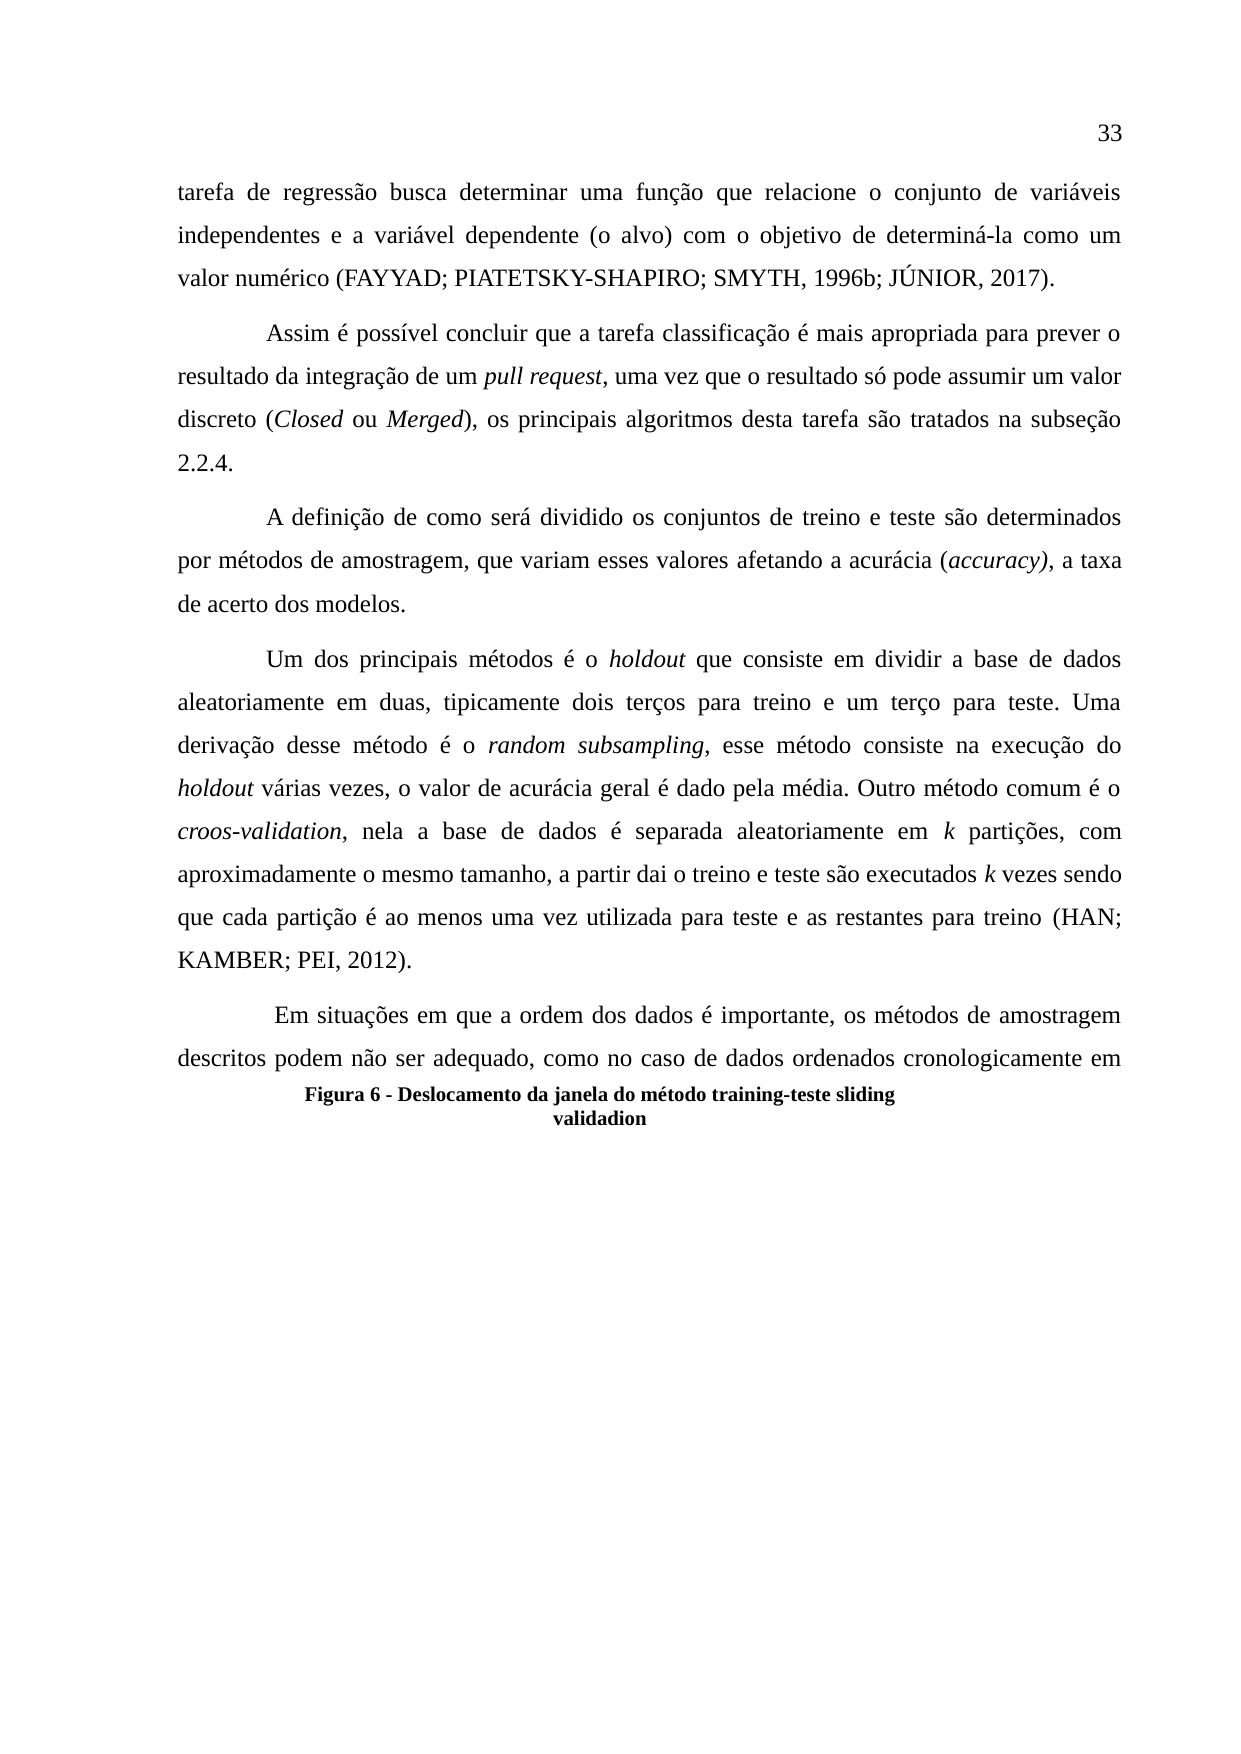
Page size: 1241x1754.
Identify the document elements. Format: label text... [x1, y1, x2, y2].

text Em situações em que a ordem dos dados é importante, os métodos de amostragem descritos podem não ser adequado, como no caso de dados ordenados cronologicamente em que registros do futuro podem ser utilizados para prever dados do passado. Para esse contexto, Júnior (2017) propõe o método training-test sliding validation que mantêm os dados ordenados cronologicamente, particionando a base em várias “janelas”, para que então ocorra a divisão entre treino e teste. A Figura Figura 7 representa o deslocamento da janela para uma base de dados com atributos cronológicos, a janela ocupa um total de 60% da base, uma vez que 50% são destinados a treino e 10% para teste. Uma característica desse método é o deslocamento da janela partindo dos registros mais antigos para os mais recentes, esse deslocamento é igual ao tamanho de teste o que faz com que os registros anteriormente utilizados para teste também sejam utilizados para treino (JÚNIOR, 2017; LIMA, 2017). [177, 1000, 1122, 1072]
text Em situações em que a ordem dos dados é importante, os métodos de amostragem descritos podem não ser adequado, como no caso de dados ordenados cronologicamente em que registros do futuro podem ser utilizados para prever dados do passado. Para esse contexto, Júnior (2017) propõe o método training-test sliding validation que mantêm os dados ordenados cronologicamente, particionando a base em várias “janelas”, para que então ocorra a divisão entre treino e teste. A Figura Figura 7 representa o deslocamento da janela para uma base de dados com atributos cronológicos, a janela ocupa um total de 60% da base, uma vez que 50% são destinados a treino e 10% para teste. Uma característica desse método é o deslocamento da janela partindo dos registros mais antigos para os mais recentes, esse deslocamento é igual ao tamanho de teste o que faz com que os registros anteriormente utilizados para teste também sejam utilizados para treino (JÚNIOR, 2017; LIMA, 2017). [258, 1130, 941, 1754]
text Figura 6 - Deslocamento da janela do método training-teste sliding validadion [258, 1082, 941, 1130]
text A definição de como será dividido os conjuntos de treino e teste são determinados por métodos de amostragem, que variam esses valores afetando a acurácia (accuracy), a taxa de acerto dos modelos. [177, 502, 1122, 617]
text Um dos principais métodos é o holdout que consiste em dividir a base de dados aleatoriamente em duas, tipicamente dois terços para treino e um terço para teste. Uma derivação desse método é o random subsampling, esse método consiste na execução do holdout várias vezes, o valor de acurácia geral é dado pela média. Outro método comum é o croos-validation, nela a base de dados é separada aleatoriamente em k partições, com aproximadamente o mesmo tamanho, a partir dai o treino e teste são executados k vezes sendo que cada partição é ao menos uma vez utilizada para teste e as restantes para treino (HAN; KAMBER; PEI, 2012). [177, 644, 1122, 974]
text tarefa de regressão busca determinar uma função que relacione o conjunto de variáveis independentes e a variável dependente (o alvo) com o objetivo de determiná-la como um valor numérico (FAYYAD; PIATETSKY-SHAPIRO; SMYTH, 1996b; JÚNIOR, 2017). [177, 177, 1122, 292]
text Assim é possível concluir que a tarefa classificação é mais apropriada para prever o resultado da integração de um pull request, uma vez que o resultado só pode assumir um valor discreto (Closed ou Merged), os principais algoritmos desta tarefa são tratados na subseção 2.2.4. [177, 318, 1122, 476]
